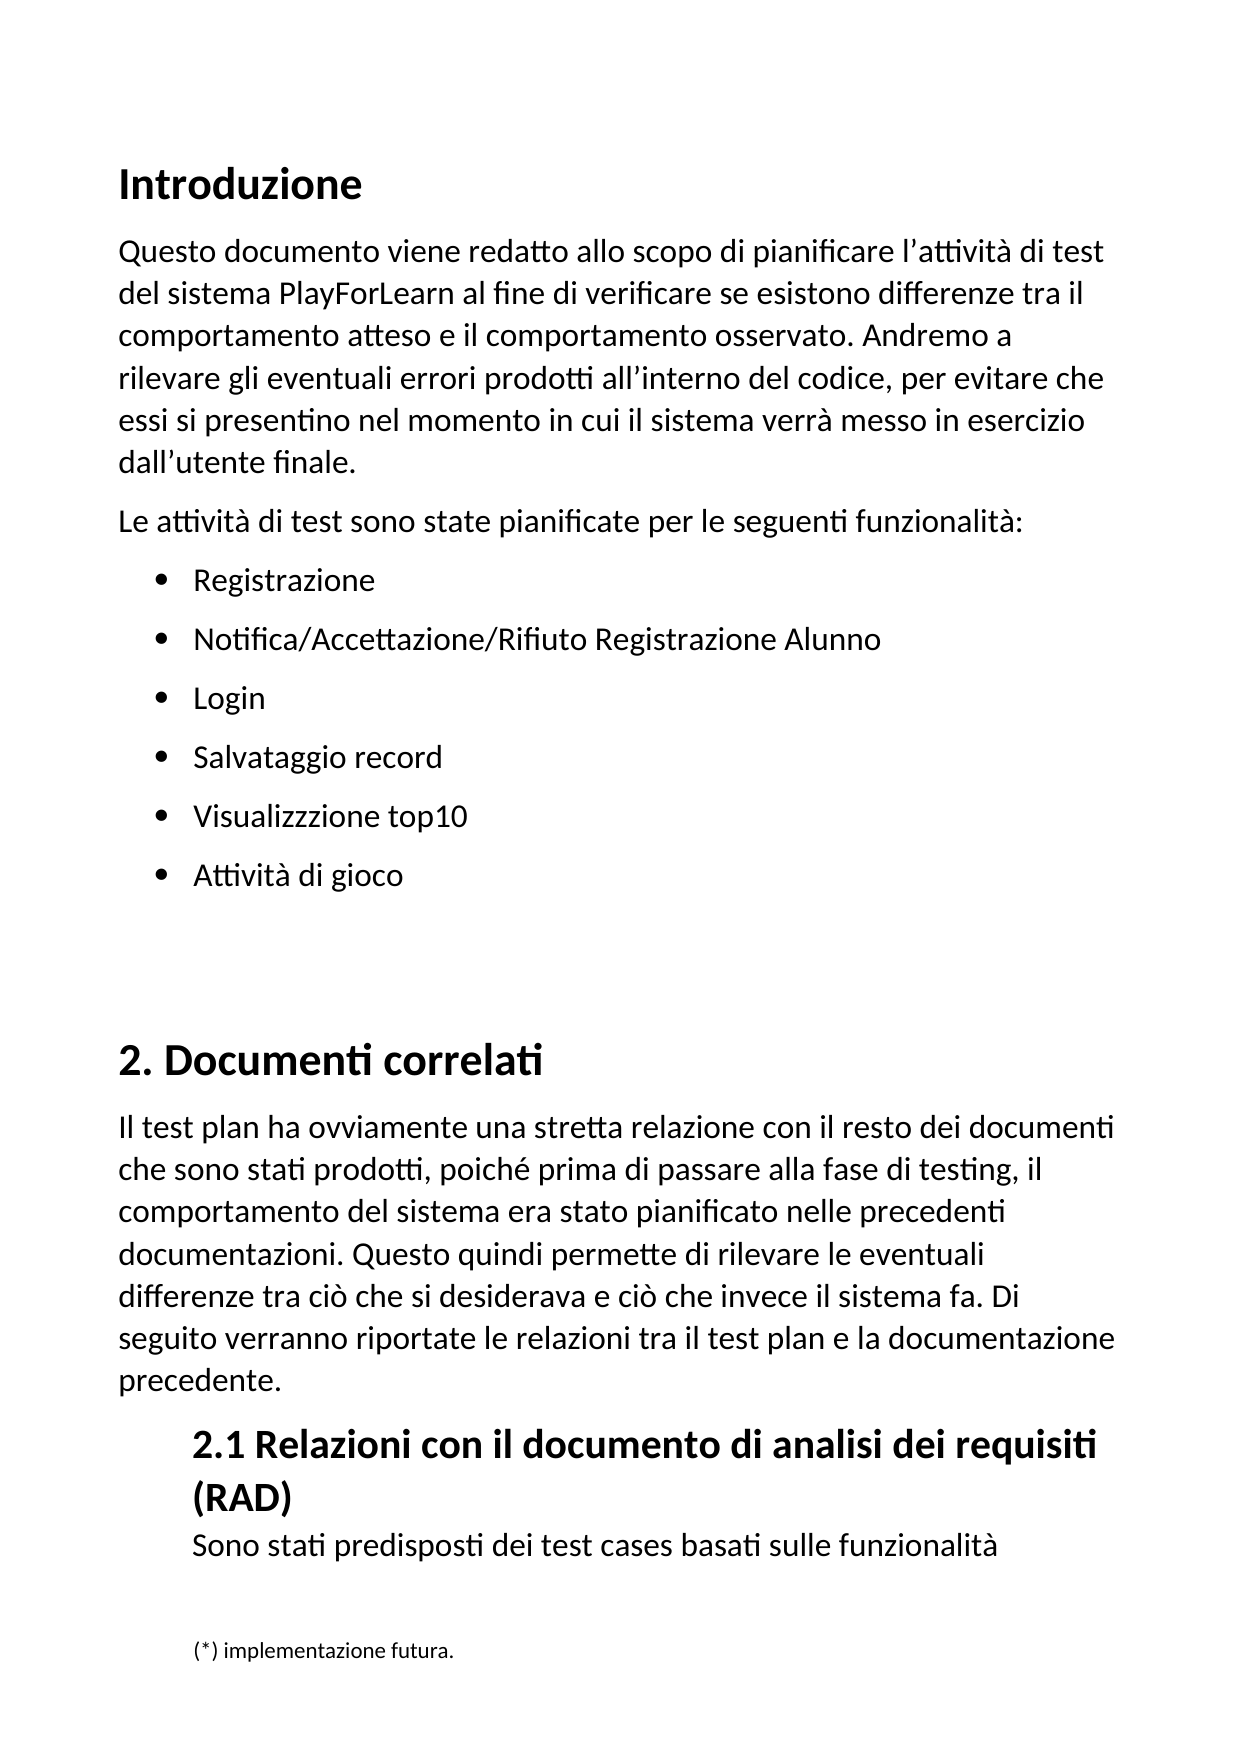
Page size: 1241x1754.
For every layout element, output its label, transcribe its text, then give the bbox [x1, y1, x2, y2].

text 2. Documenti correlati [118, 1031, 1122, 1087]
text 2.1 Relazioni con il documento di analisi dei requisiti (RAD) Sono stati predisposti dei test cases basati sulle funzionalità [192, 1418, 1122, 1564]
text Il test plan ha ovviamente una stretta relazione con il resto dei documenti che sono stati prodotti, poiché prima di passare alla fase di testing, il comportamento del sistema era stato pianificato nelle precedenti documentazioni. Questo quindi permette di rilevare le eventuali differenze tra ciò che si desiderava e ciò che invece il sistema fa. Di seguito verranno riportate le relazioni tra il test plan e la documentazione precedente. [118, 1106, 1122, 1400]
text Le attività di test sono state pianificate per le seguenti funzionalità: [118, 500, 1122, 541]
list Attività di gioco [156, 854, 1122, 895]
text Questo documento viene redatto allo scopo di pianificare l’attività di test del sistema PlayForLearn al fine di verificare se esistono differenze tra il comportamento atteso e il comportamento osservato. Andremo a rilevare gli eventuali errori prodotti all’interno del codice, per evitare che essi si presentino nel momento in cui il sistema verrà messo in esercizio dall’utente finale. [118, 230, 1122, 482]
list Login [156, 677, 1122, 718]
list Salvataggio record [156, 736, 1122, 777]
list Registrazione [156, 559, 1122, 600]
list Notifica/Accettazione/Rifiuto Registrazione Alunno [156, 618, 1122, 659]
text Introduzione [118, 155, 1122, 211]
list Visualizzzione top10 [156, 795, 1122, 836]
